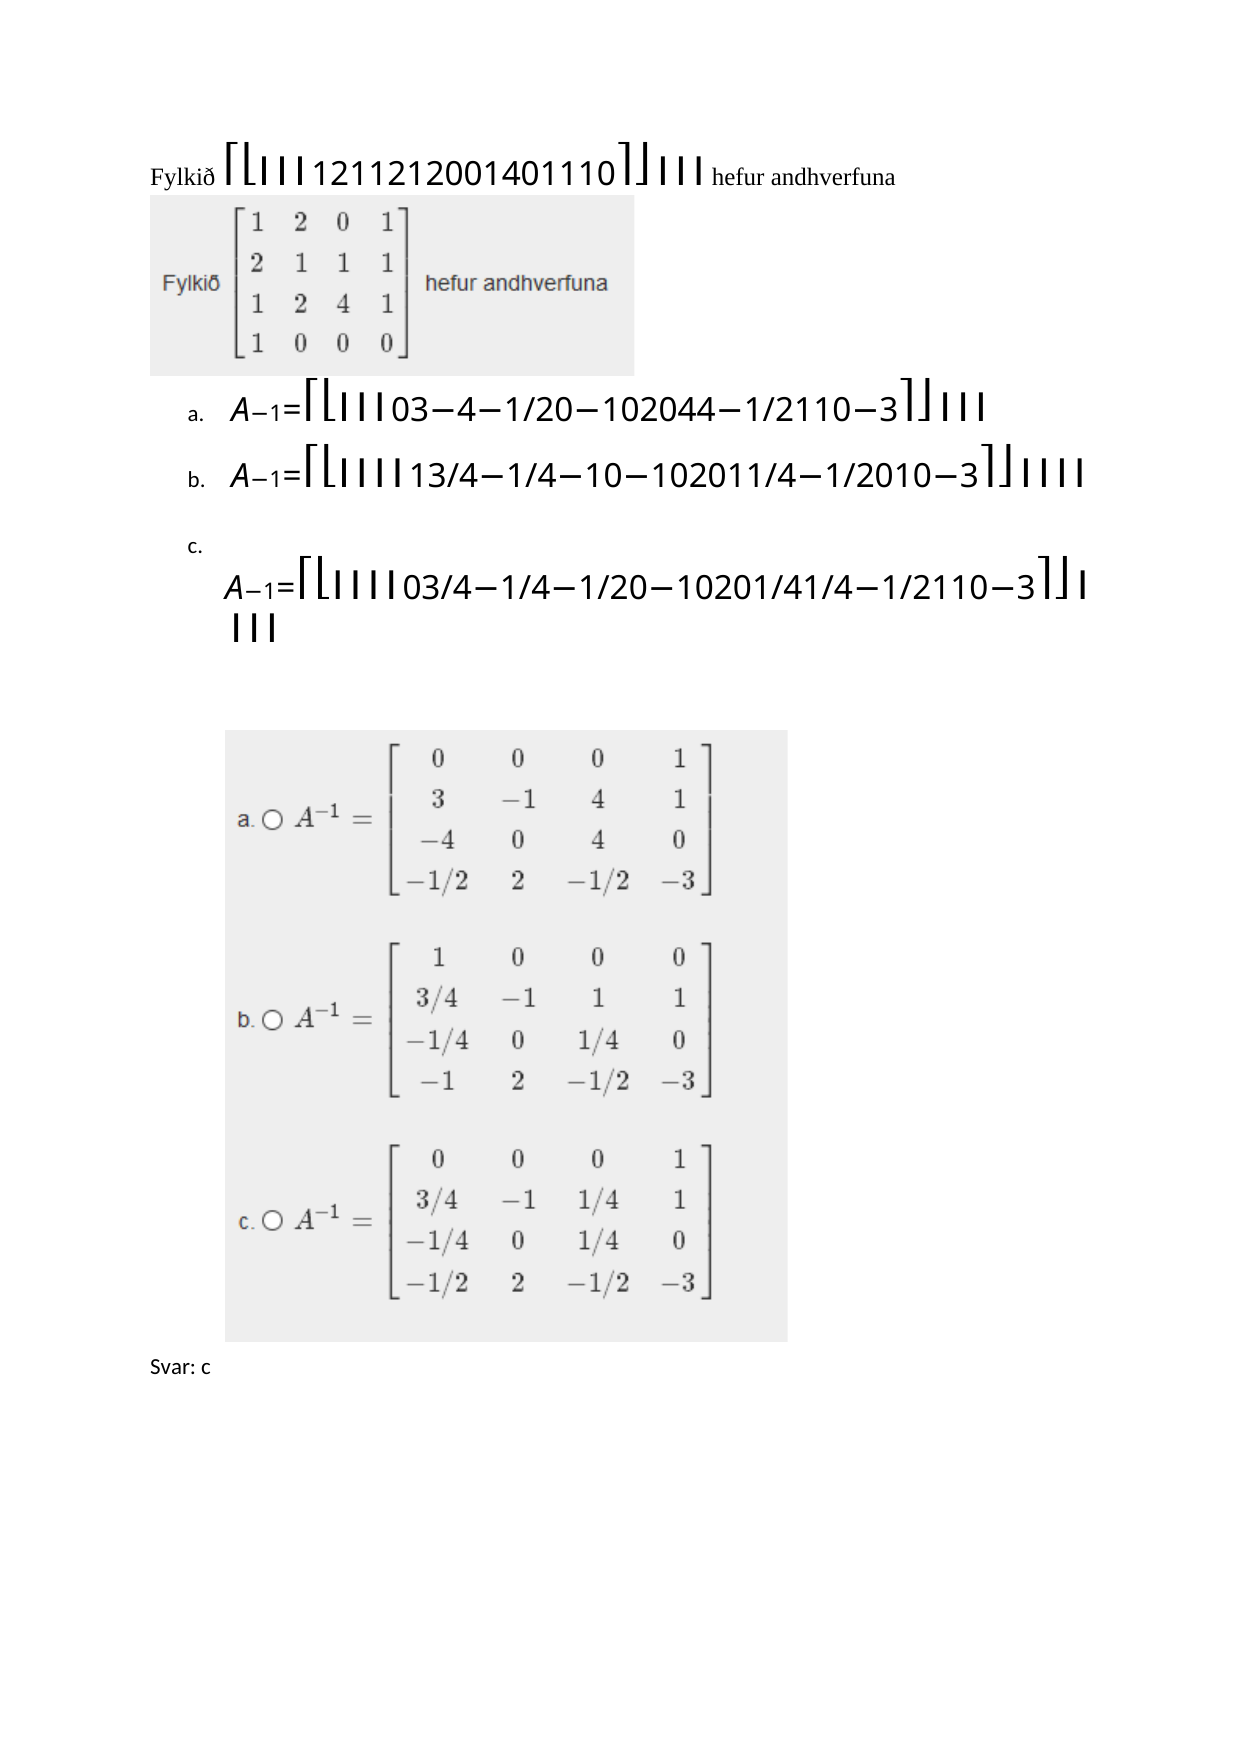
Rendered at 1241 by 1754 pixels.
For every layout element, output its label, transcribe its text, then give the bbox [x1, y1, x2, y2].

list A−1=⎡⎣⎢⎢⎢⎢03/4−1/4−1/20−10201/41/4−1/2110−3⎤⎦⎥⎥⎥⎥ [187, 518, 1090, 649]
text Svar: c [150, 1352, 1090, 1380]
list A−1=⎡⎣⎢⎢⎢⎢13/4−1/4−10−102011/4−1/2010−3⎤⎦⎥⎥⎥⎥ [187, 452, 1090, 497]
list A−1=⎡⎣⎢⎢⎢03−4−1/20−102044−1/2110−3⎤⎦⎥⎥⎥ [187, 386, 1090, 431]
text Fylkið ⎡⎣⎢⎢⎢1211212001401110⎤⎦⎥⎥⎥ hefur andhverfuna [150, 150, 1090, 375]
